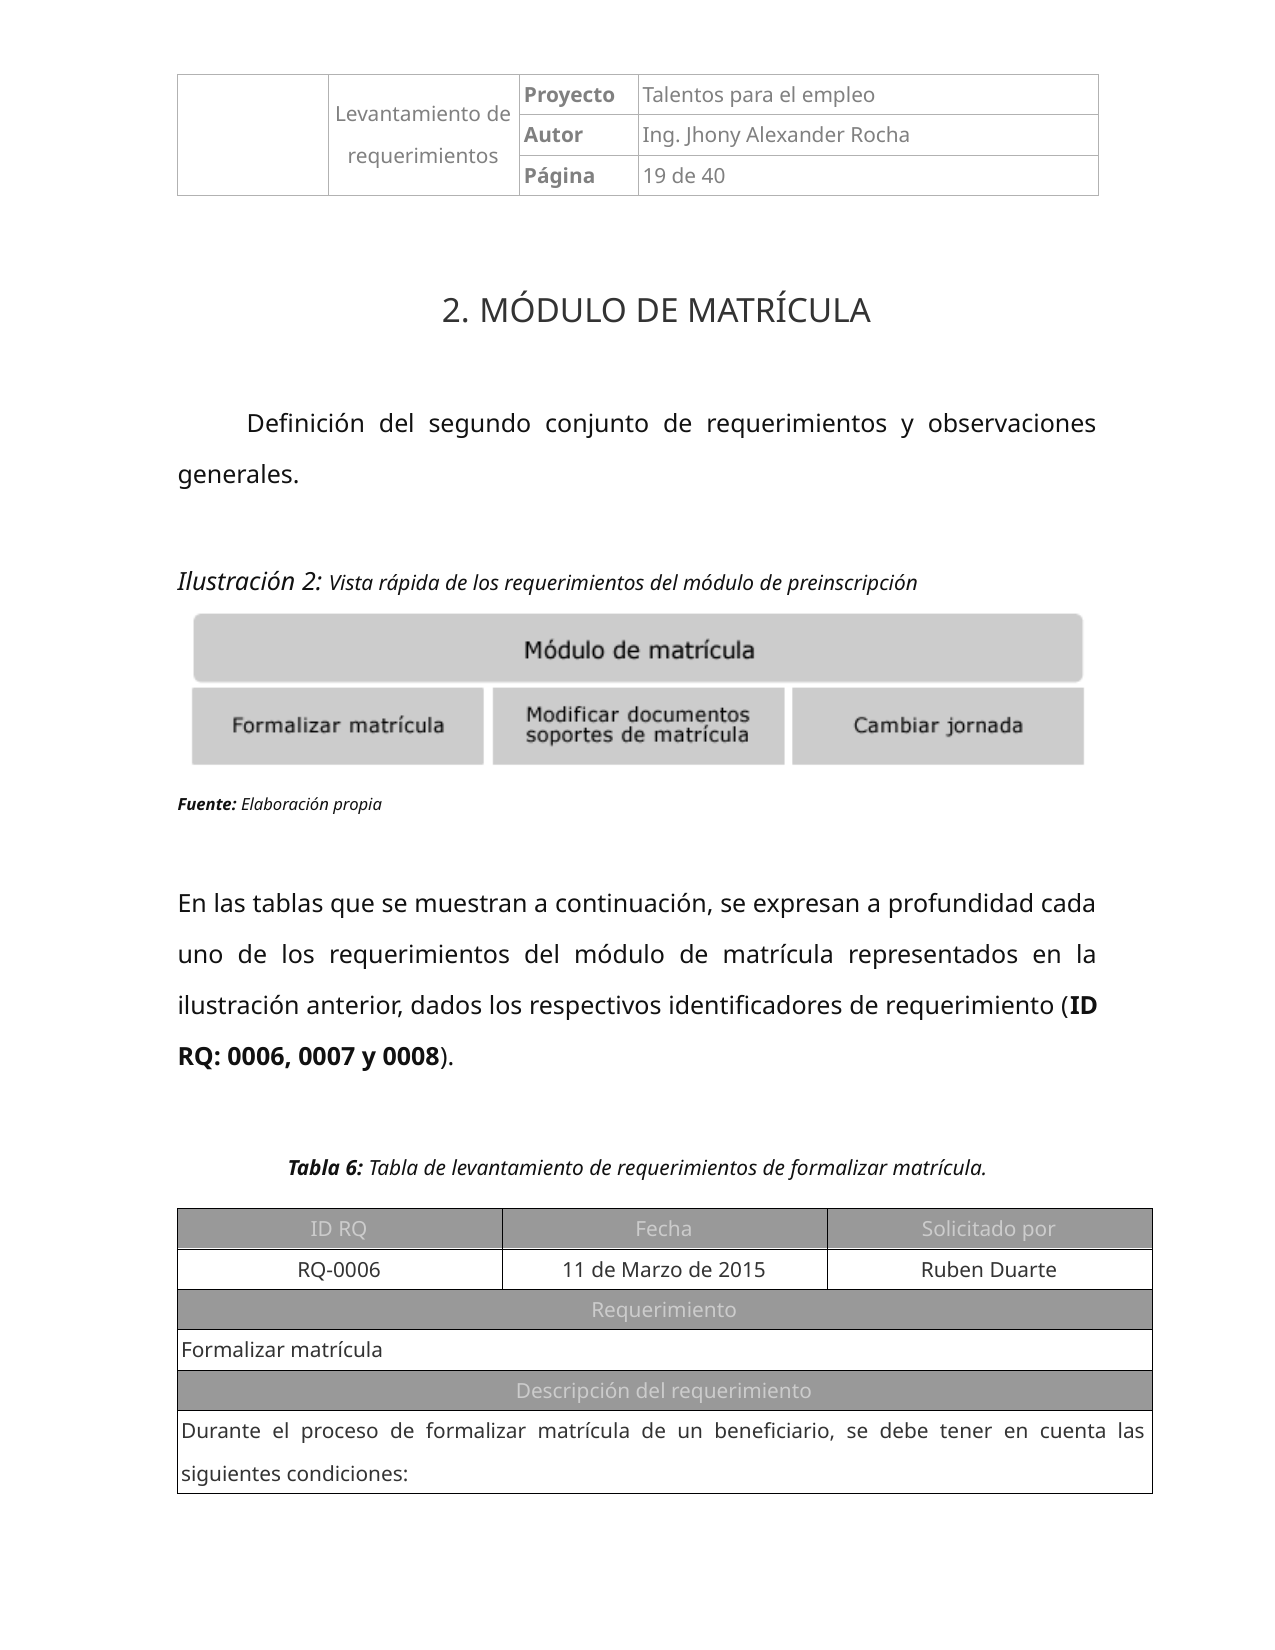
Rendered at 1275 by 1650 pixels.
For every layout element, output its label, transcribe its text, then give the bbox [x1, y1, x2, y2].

subtitle Módulo de Matrícula [215, 287, 1098, 332]
table_cell Descripción del requerimiento [178, 1371, 1152, 1410]
table_cell Requerimiento [178, 1290, 1152, 1329]
text Definición del segundo conjunto de requerimientos y observaciones generales. [177, 406, 1098, 491]
table_header Solicitado por [828, 1209, 1152, 1248]
table_cell RQ-0006 [178, 1250, 502, 1289]
table_header Fecha [503, 1209, 827, 1248]
table_header ID RQ [178, 1209, 502, 1248]
table_cell Durante el proceso de formalizar matrícula de un beneficiario, se debe tener en cuenta las siguientes condiciones: El proceso de formalizar matrícula lo debe ejecutar solamente los usuarios con perfil de institución de formación. El sistema debe permitir, formalizar matrícula, mientras se encuentre dentro del intervalo de tiempo definido para realizar este proceso. El sistema no debe dejar realizar el proceso de matrícula a los beneficiarios que se encuentre con su estado inicial como PENDIENTE de formalizar preinscripción. El sistema debe permitir que en el proceso de registrar matrícula, exista la opción de seleccionar jornada. Para formalizar la matrícula del beneficiario, el sistema debe permitir al usuario de institución de formación, subir los soportes de “Documento de Identificación”, “Orden de Matrícula” y “Pantallazo de Icetex”. Los soportes de “Documento de Identificación” y “Orden de Matrícula” son de tipo obligatorio. El sistema debe exigir de manera obligatoria los dos (2) documentos soportes de “Documento de Identificación” y “Orden de Matrícula”, para poder cambiar el estado inicial del beneficiario a MATRICULADO. Una vez culminado el proceso de formalización, el sistema debe cambiar el estado inicial del beneficiario “PREINSCRITO” al estado “MATRICULADO”. Una vez se ha realizado el proceso de “realizar matrícula”, el sistema debe permitir, en otra instancia de tiempo, la modificación de cambio de jornada del beneficiario, siempre y cuando no se encuentren registros del beneficiario dentro del proceso de seguimiento. Una vez se ha realizado el proceso de “realizar matrícula”, el sistema debe permitir, en otra instancia de tiempo, la modificación de soportes de matrícula del beneficiario. El sistema debe mostrar un listado de beneficiarios con estado inicial MATRICULADO. El sistema debe permitir el filtro del beneficiario por medio del número de documento, primer nombre y/o primer apellido. Las instituciones de formación serán las responsables de realizar el proceso de formalización de matrícula, por lo tanto, es responsabilidad de las instituciones de formación verificar que los documentos soportes de “Documento de Identificación”, “Orden de Matrícula” y “Pantallazo de Icetex”, sean coherentes con la información de los beneficiarios. Las instituciones de formación serán las responsables de realizar el proceso de formalización de matrícula, por lo tanto, es responsabilidad de las instituciones de formación matricular a los beneficiarios en todos los programas de formación que se encuentren dentro del paquete de formación. Los documentos soportes de preinscripción pueden ser modificados, por el usuario con perfil de institución de formación, en cualquier momento siempre y cuando el beneficiario se encuentre con estado MATRICULADO. Un beneficiario con estado “PREINSCRITO” que no haya realizado el proceso de formalización de matrícula, no puede realizar posteriormente el curso de formación y no aparecerá el proceso de seguimiento. [178, 1411, 1152, 1493]
text Ilustración 2: Vista rápida de los requerimientos del módulo de preinscripción [177, 563, 1098, 597]
text Tabla 6: Tabla de levantamiento de requerimientos de formalizar matrícula. [177, 1153, 1098, 1181]
table_cell Formalizar matrícula [178, 1330, 1152, 1370]
text En las tablas que se muestran a continuación, se expresan a profundidad cada uno de los requerimientos del módulo de matrícula representados en la ilustración anterior, dados los respectivos identificadores de requerimiento (ID RQ: 0006, 0007 y 0008). [177, 885, 1098, 1072]
text Fuente: Elaboración propia [177, 782, 1098, 816]
table_cell 11 de Marzo de 2015 [503, 1250, 827, 1289]
table_cell Ruben Duarte [828, 1250, 1152, 1289]
picture [177, 597, 1098, 782]
